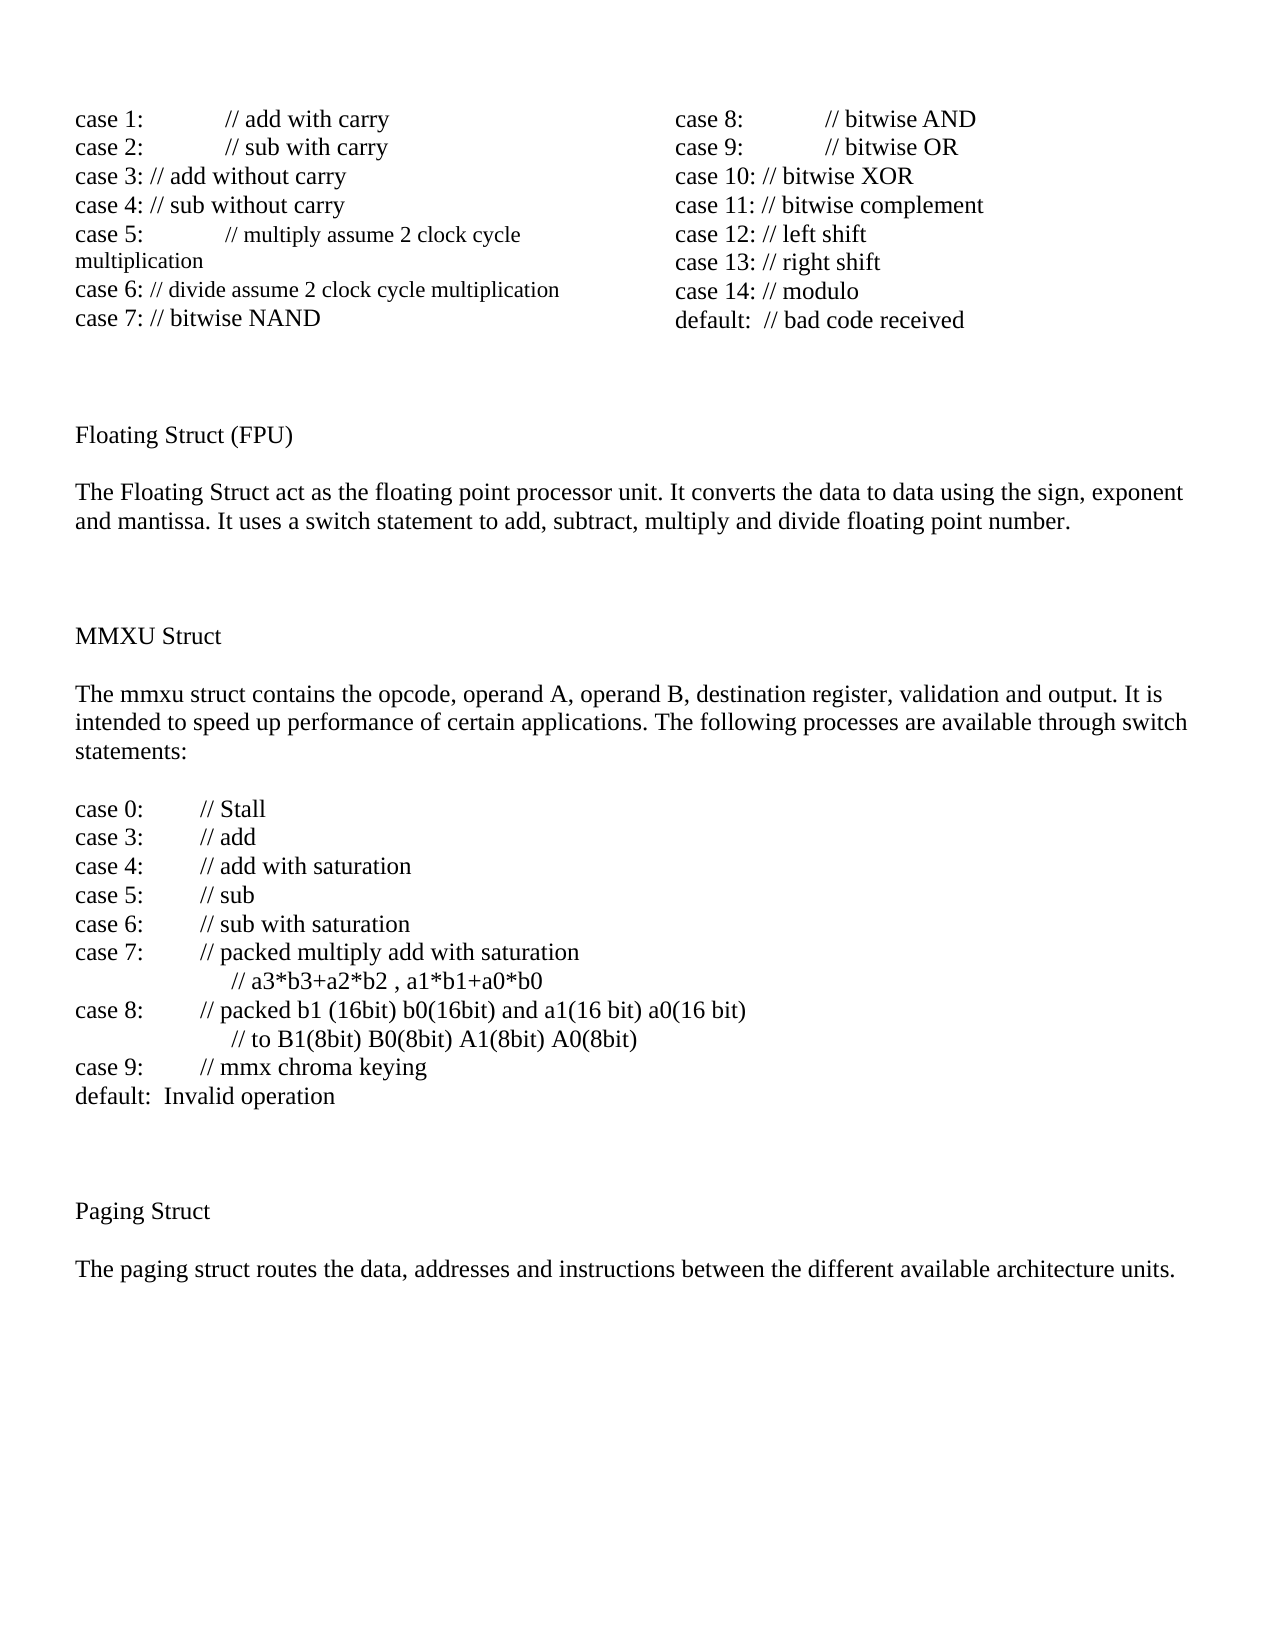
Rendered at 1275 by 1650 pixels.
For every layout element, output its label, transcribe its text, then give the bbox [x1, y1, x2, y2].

text Floating Struct (FPU) [75, 420, 1200, 449]
text case 4: // sub without carry [75, 190, 600, 219]
text case 14: // modulo [675, 276, 1200, 305]
text case 1: // add with carry [75, 104, 600, 132]
text case 8: // bitwise AND [675, 104, 1200, 132]
text default: Invalid operation [75, 1081, 1200, 1110]
text Paging Struct [75, 1196, 1200, 1225]
text case 3: // add [75, 822, 1200, 851]
text case 5: // multiply assume 2 clock cycle multiplication [75, 219, 600, 274]
text case 10: // bitwise XOR [675, 161, 1200, 190]
text The paging struct routes the data, addresses and instructions between the different available architecture units. [75, 1254, 1200, 1282]
text case 9: // mmx chroma keying [75, 1052, 1200, 1081]
text case 12: // left shift [675, 219, 1200, 247]
text case 4: // add with saturation [75, 851, 1200, 880]
text case 11: // bitwise complement [675, 190, 1200, 219]
text The mmxu struct contains the opcode, operand A, operand B, destination register, validation and output. It is intended to speed up performance of certain applications. The following processes are available through switch statements: [75, 679, 1200, 765]
text case 2: // sub with carry [75, 132, 600, 161]
text case 3: // add without carry [75, 161, 600, 190]
text case 8: // packed b1 (16bit) b0(16bit) and a1(16 bit) a0(16 bit) [75, 995, 1200, 1024]
text case 0: // Stall [75, 794, 1200, 822]
text case 7: // bitwise NAND [75, 303, 600, 331]
text case 5: // sub [75, 880, 1200, 909]
text The Floating Struct act as the floating point processor unit. It converts the data to data using the sign, exponent and mantissa. It uses a switch statement to add, subtract, multiply and divide floating point number. [75, 477, 1200, 535]
text case 6: // divide assume 2 clock cycle multiplication [75, 274, 600, 303]
text case 9: // bitwise OR [675, 132, 1200, 161]
text case 13: // right shift [675, 247, 1200, 276]
text case 6: // sub with saturation [75, 909, 1200, 937]
text default: // bad code received [675, 305, 1200, 334]
text // to B1(8bit) B0(8bit) A1(8bit) A0(8bit) [75, 1024, 1200, 1052]
text MMXU Struct [75, 621, 1200, 650]
text // a3*b3+a2*b2 , a1*b1+a0*b0 [75, 966, 1200, 995]
text case 7: // packed multiply add with saturation [75, 937, 1200, 966]
